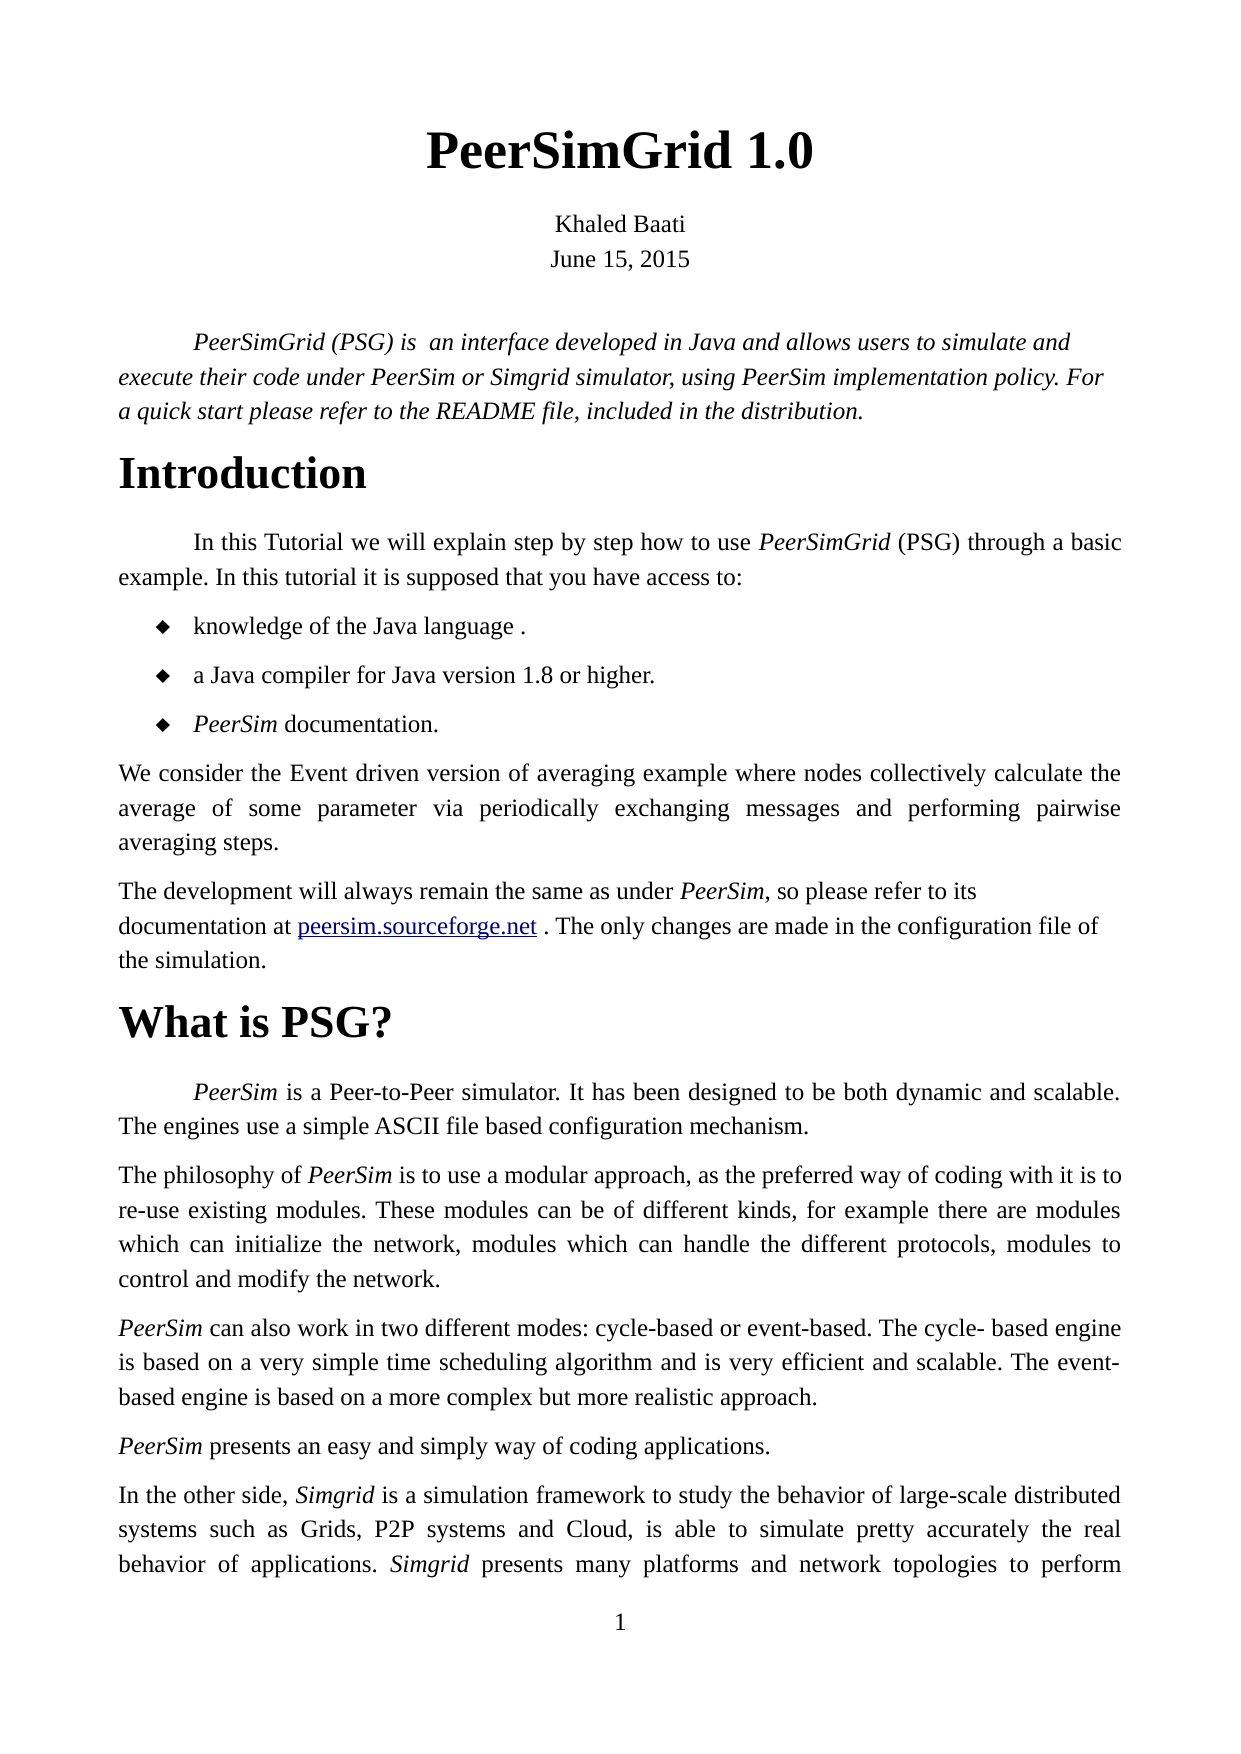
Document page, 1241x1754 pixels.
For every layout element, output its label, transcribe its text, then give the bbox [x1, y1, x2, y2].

text What is PSG? [118, 994, 1122, 1047]
text PeerSim can also work in two different modes: cycle-based or event-based. The cycle- based engine is based on a very simple time scheduling algorithm and is very efficient and scalable. The event-based engine is based on a more complex but more realistic approach. [118, 1313, 1122, 1411]
list a Java compiler for Java version 1.8 or higher. [156, 660, 1122, 689]
text In the other side, Simgrid is a simulation framework to study the behavior of large-scale distributed systems such as Grids, P2P systems and Cloud, is able to simulate pretty accurately the real behavior of applications. Simgrid presents many platforms and network topologies to perform [118, 1480, 1122, 1578]
text We consider the Event driven version of averaging example where nodes collectively calculate the average of some parameter via periodically exchanging messages and performing pairwise averaging steps. [118, 758, 1122, 856]
text PeerSim is a Peer-to-Peer simulator. It has been designed to be both dynamic and scalable. The engines use a simple ASCII file based configuration mechanism. [118, 1077, 1122, 1140]
text PeerSimGrid 1.0 [118, 118, 1122, 180]
text In this Tutorial we will explain step by step how to use PeerSimGrid (PSG) through a basic example. In this tutorial it is supposed that you have access to: [118, 527, 1122, 591]
text The philosophy of PeerSim is to use a modular approach, as the preferred way of coding with it is to re-use existing modules. These modules can be of different kinds, for example there are modules which can initialize the network, modules which can handle the different protocols, modules to control and modify the network. [118, 1160, 1122, 1292]
list PeerSim documentation. [156, 709, 1122, 738]
text June 15, 2015 [118, 244, 1122, 272]
text Khaled Baati [118, 209, 1122, 238]
list knowledge of the Java language . [156, 611, 1122, 640]
text PeerSim presents an easy and simply way of coding applications. [118, 1431, 1122, 1459]
text The development will always remain the same as under PeerSim, so please refer to its documentation at peersim.sourceforge.net . The only changes are made in the configuration file of the simulation. [118, 876, 1122, 974]
text Introduction [118, 445, 1122, 498]
text PeerSimGrid (PSG) is an interface developed in Java and allows users to simulate and execute their code under PeerSim or Simgrid simulator, using PeerSim implementation policy. For a quick start please refer to the README file, included in the distribution. [118, 327, 1122, 425]
